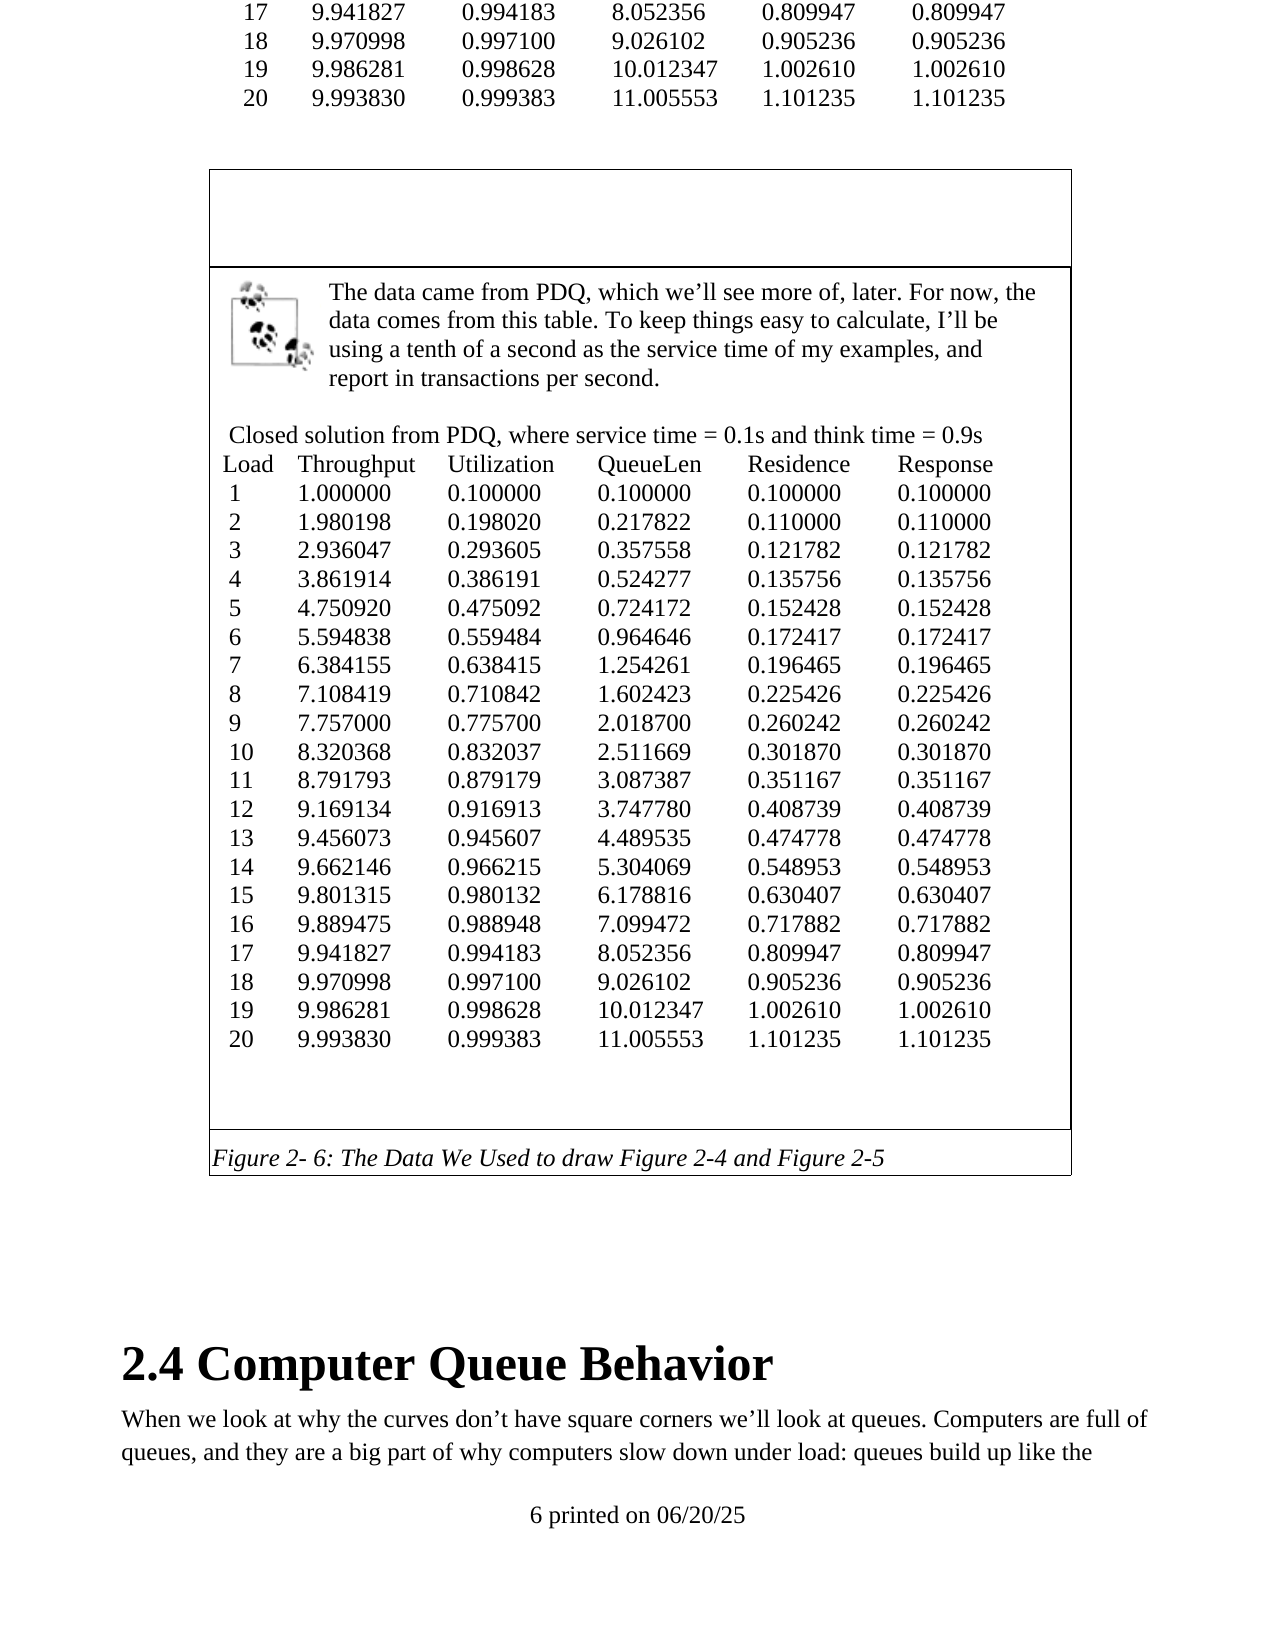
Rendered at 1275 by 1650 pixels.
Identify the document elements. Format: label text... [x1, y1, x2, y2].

text When we look at why the curves don’t have square corners we’ll look at queues. Computers are full of queues, and they are a big part of why computers slow down under load: queues build up like the [121, 1404, 1154, 1466]
subtitle 2.4 Computer Queue Behavior [121, 1334, 1154, 1392]
text Figure 2- 6: The Data We Used to draw Figure 2-4 and Figure 2-5 [212, 268, 1068, 1129]
picture [222, 276, 322, 379]
text Figure 2- 6: The Data We Used to draw Figure 2-4 and Figure 2-5 [212, 1130, 1068, 1172]
